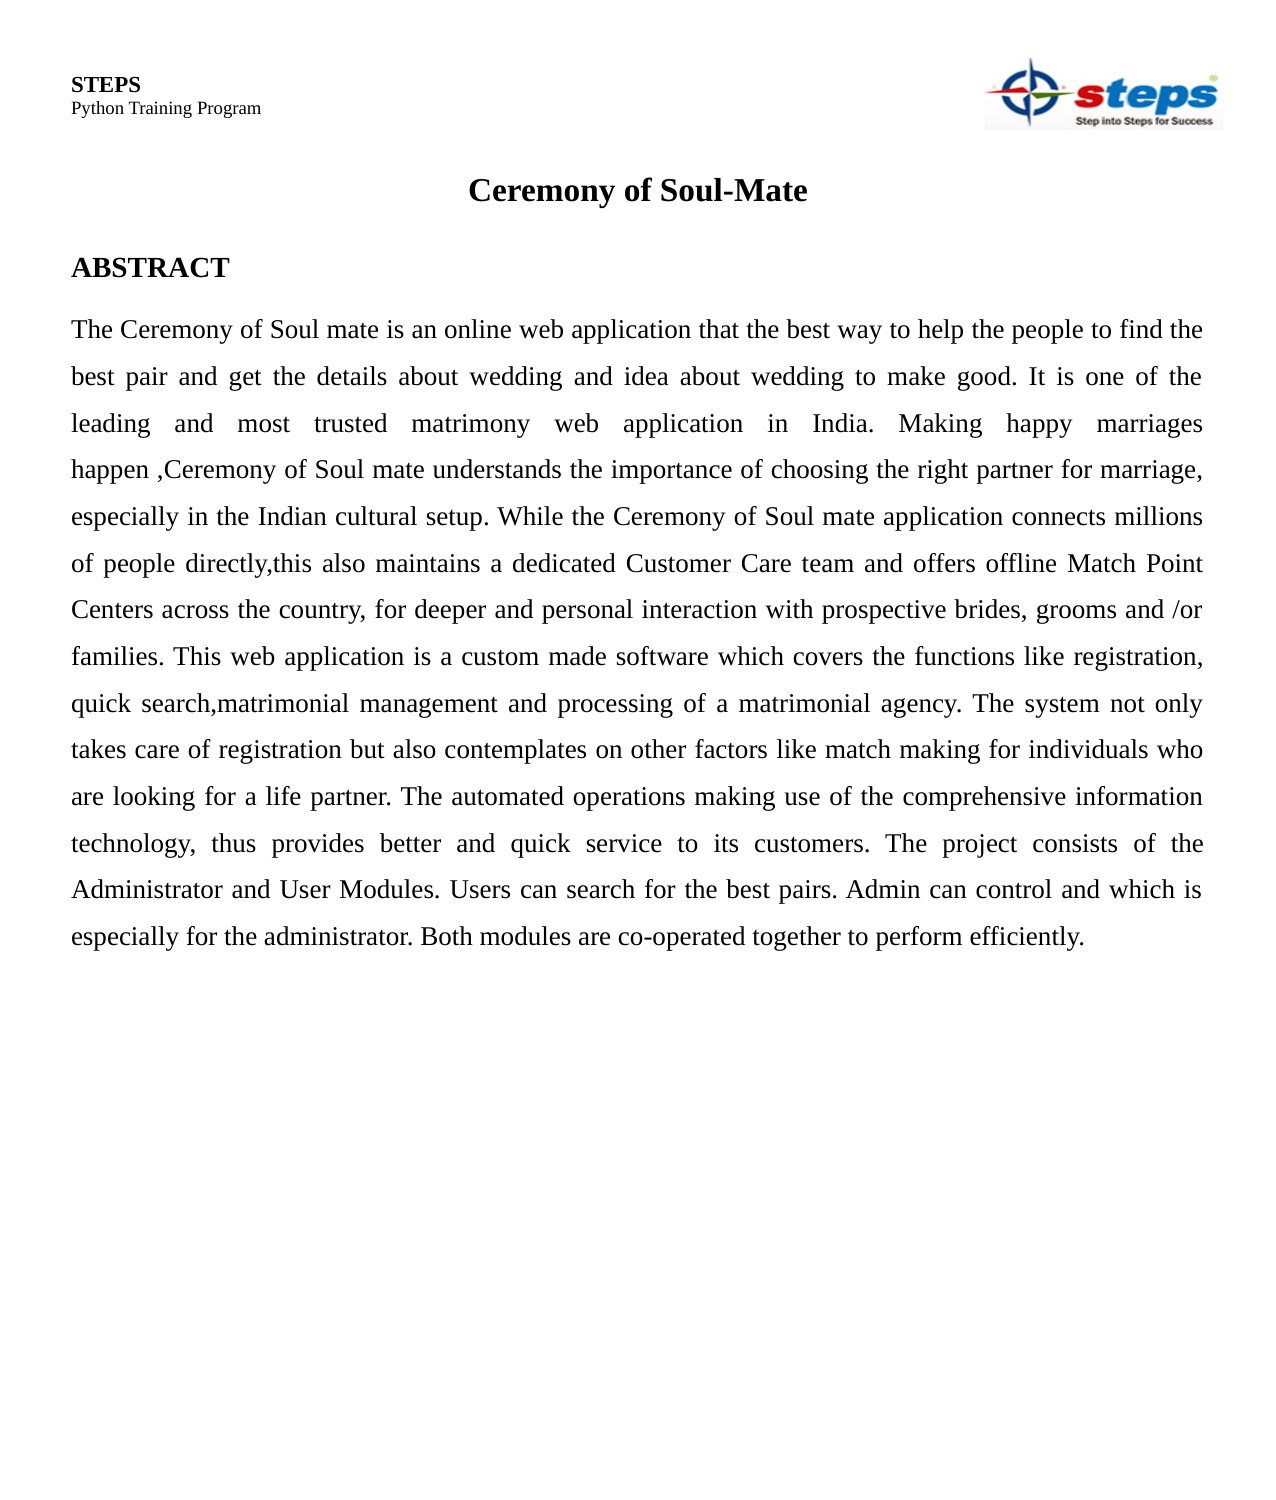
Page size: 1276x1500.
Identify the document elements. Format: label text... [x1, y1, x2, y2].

text The Ceremony of Soul mate is an online web application that the best way to help the people to find the best pair and get the details about wedding and idea about wedding to make good. It is one of the leading and most trusted matrimony web application in India. Making happy marriages happen ,Ceremony of Soul mate understands the importance of choosing the right partner for marriage, especially in the Indian cultural setup. While the Ceremony of Soul mate application connects millions of people directly,this also maintains a dedicated Customer Care team and offers offline Match Point Centers across the country, for deeper and personal interaction with prospective brides, grooms and /or families. This web application is a custom made software which covers the functions like registration, quick search,matrimonial management and processing of a matrimonial agency. The system not only takes care of registration but also contemplates on other factors like match making for individuals who are looking for a life partner. The automated operations making use of the comprehensive information technology, thus provides better and quick service to its customers. The project consists of the Administrator and User Modules. Users can search for the best pairs. Admin can control and which is especially for the administrator. Both modules are co-operated together to perform efficiently. [71, 313, 1205, 951]
picture [982, 58, 1224, 130]
text Ceremony of Soul-Mate [71, 170, 1205, 208]
text ABSTRACT [71, 246, 1205, 285]
